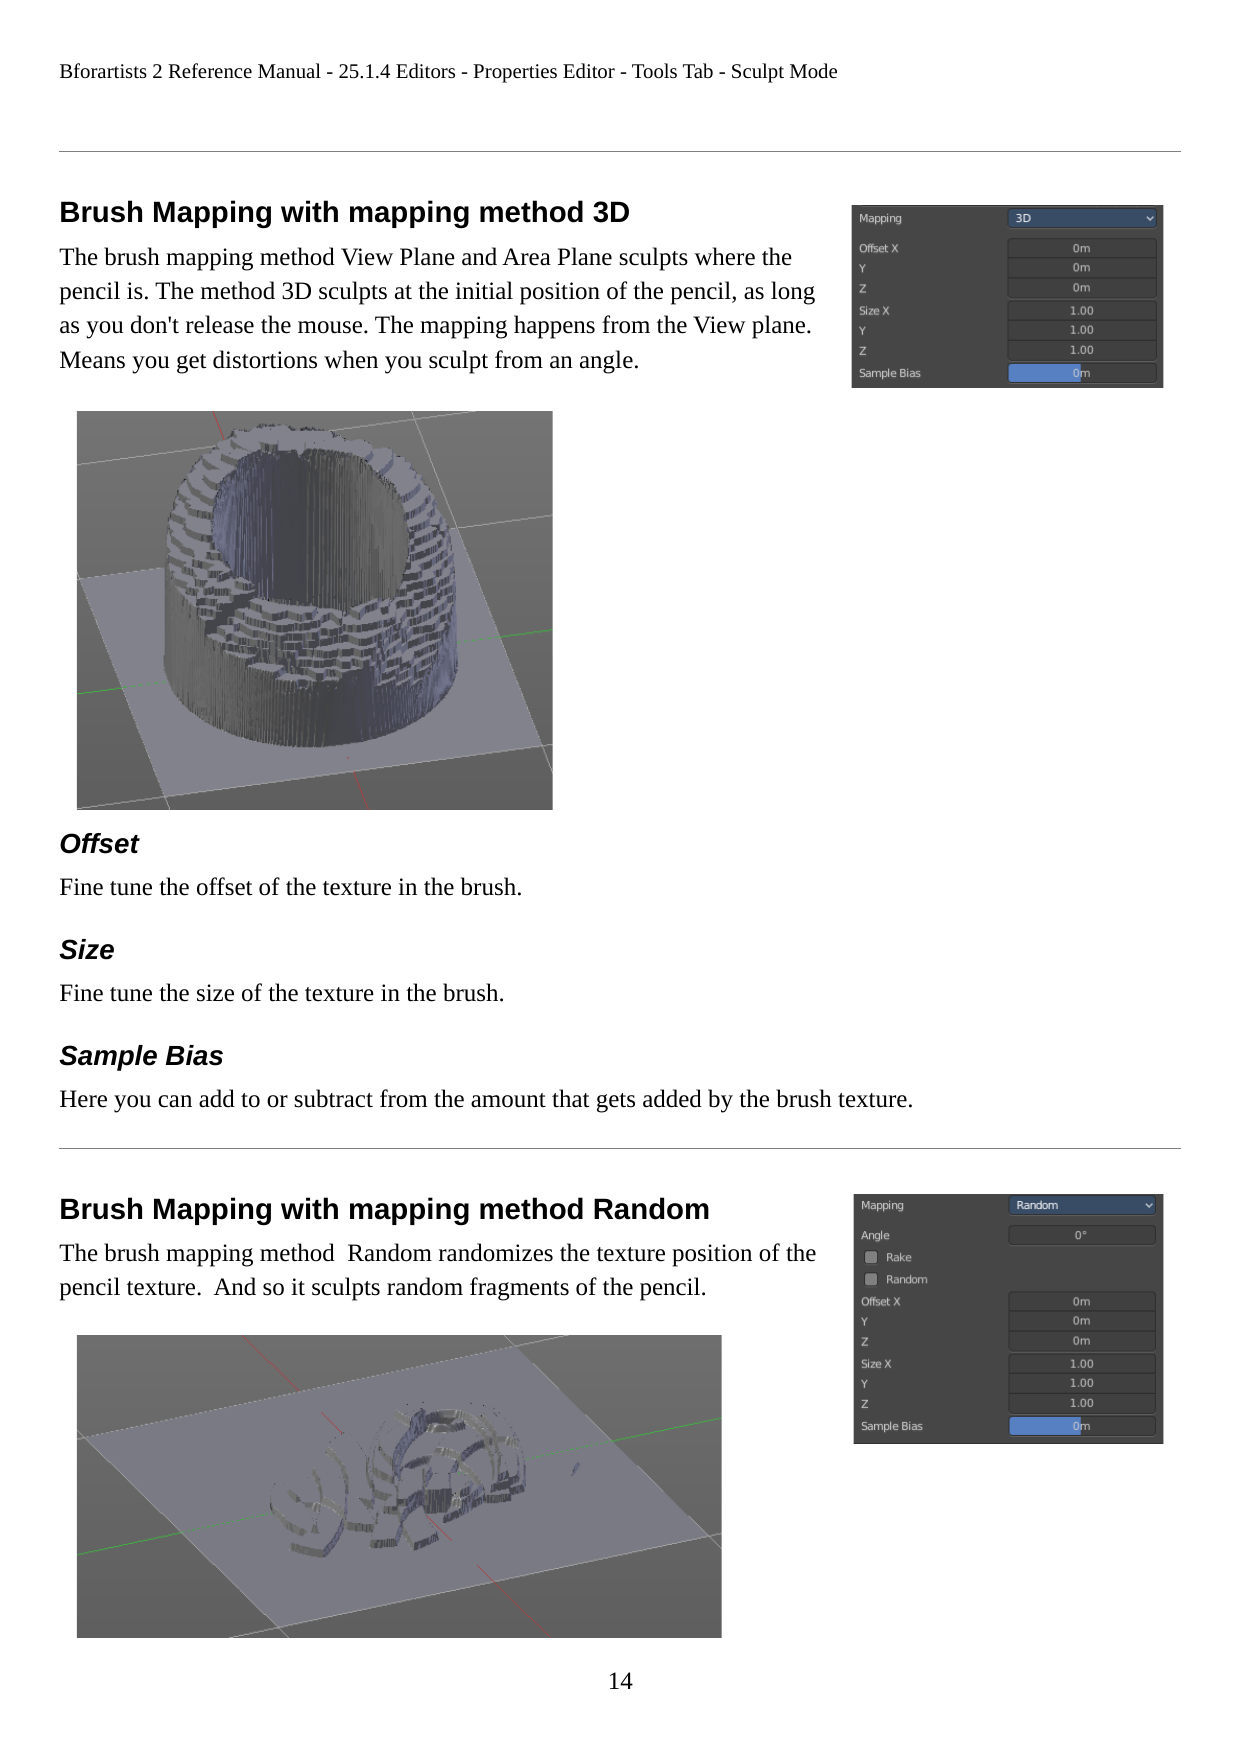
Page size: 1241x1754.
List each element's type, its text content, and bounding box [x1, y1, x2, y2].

text The brush mapping method View Plane and Area Plane sculpts where the pencil is. The method 3D sculpts at the initial position of the pencil, as long as you don't release the mouse. The mapping happens from the View plane. Means you get distortions when you sculpt from an angle. [59, 242, 851, 374]
picture [851, 205, 1164, 388]
subtitle Brush Mapping with mapping method Random [59, 1192, 1181, 1225]
subtitle Brush Mapping with mapping method 3D [59, 195, 1181, 229]
picture [76, 411, 553, 810]
subtitle Size [59, 933, 1181, 965]
text Here you can add to or subtract from the amount that gets added by the brush texture. [59, 1084, 1181, 1113]
subtitle Offset [59, 407, 1181, 859]
subtitle Sample Bias [59, 1039, 1181, 1071]
picture [853, 1194, 1164, 1444]
picture [76, 1335, 722, 1638]
text Fine tune the offset of the texture in the brush. [59, 872, 1181, 901]
text The brush mapping method Random randomizes the texture position of the pencil texture. And so it sculpts random fragments of the pencil. [59, 1238, 853, 1301]
text Fine tune the size of the texture in the brush. [59, 978, 1181, 1007]
